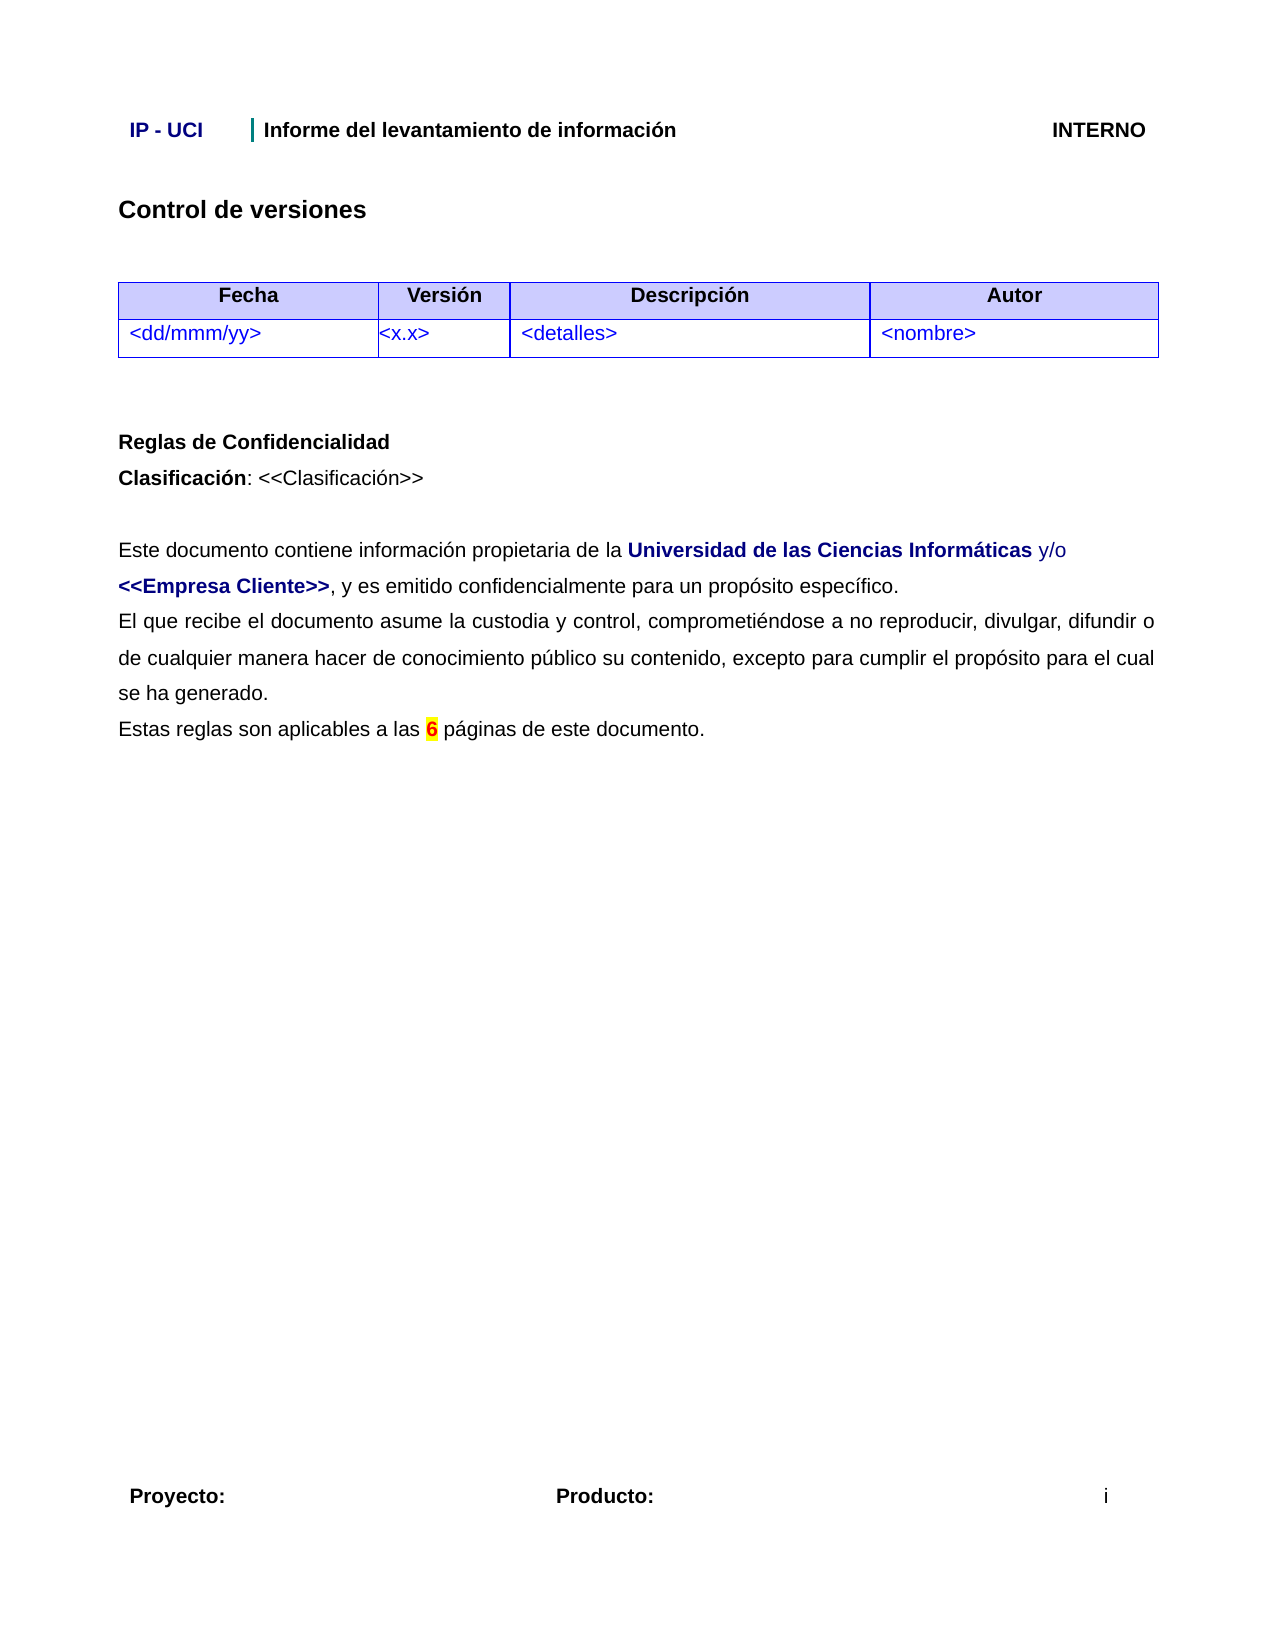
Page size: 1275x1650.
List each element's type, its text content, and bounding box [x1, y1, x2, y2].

table_header Autor [871, 283, 1158, 319]
table_cell <x.x> [379, 320, 509, 357]
table_cell <nombre> [871, 320, 1158, 357]
text Clasificación: <<Clasificación>> [118, 466, 1157, 489]
table_header Versión [379, 283, 509, 319]
table_header Descripción [511, 283, 869, 319]
table_cell <dd/mmm/yy> [119, 320, 378, 357]
text Control de versiones [118, 196, 1157, 224]
table_header Fecha [119, 283, 378, 319]
text El que recibe el documento asume la custodia y control, comprometiéndose a no reproducir, divulgar, difundir o de cualquier manera hacer de conocimiento público su contenido, excepto para cumplir el propósito para el cual se ha generado. [118, 609, 1157, 705]
text Este documento contiene información propietaria de la Universidad de las Ciencias Informáticas y/o <<Empresa Cliente>>, y es emitido confidencialmente para un propósito específico. [118, 537, 1157, 597]
table_cell <detalles> [511, 320, 869, 357]
text Reglas de Confidencialidad [118, 430, 1157, 454]
text Estas reglas son aplicables a las 6 páginas de este documento. [118, 717, 1157, 741]
